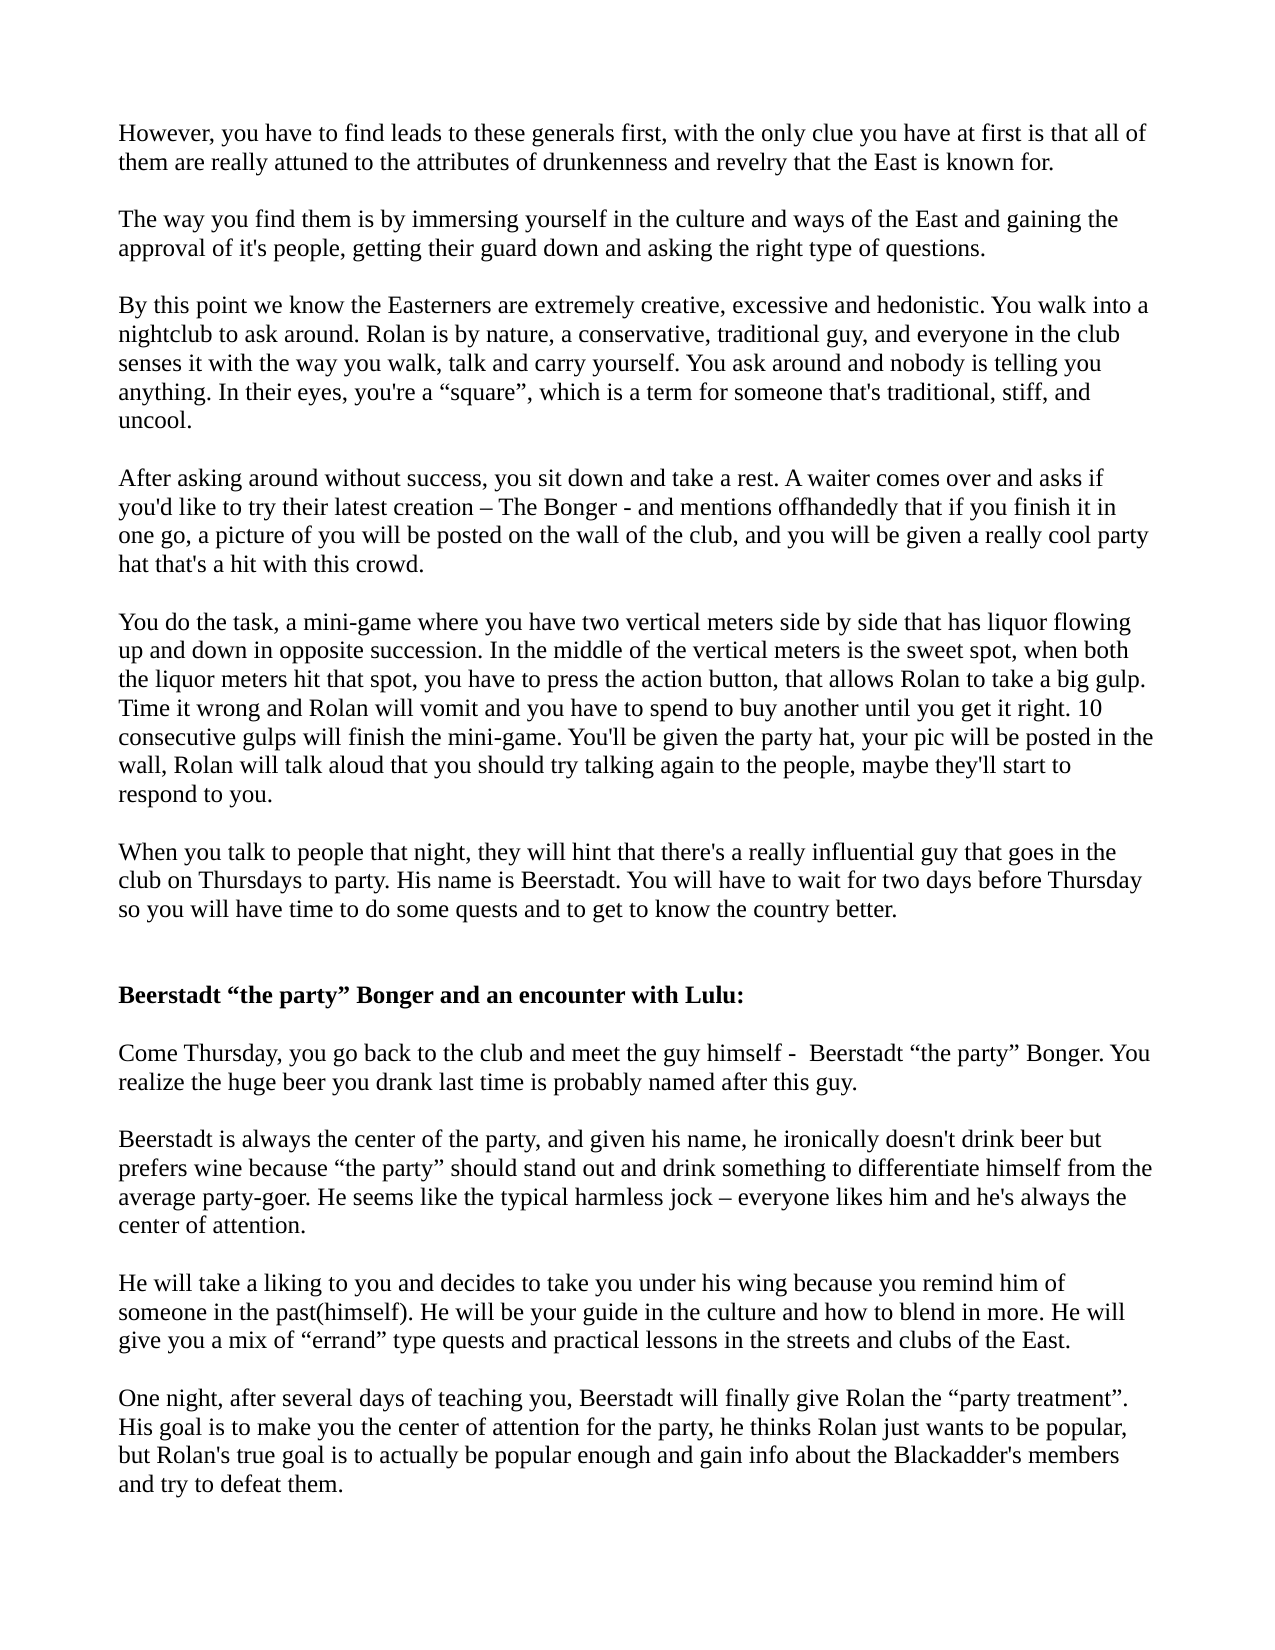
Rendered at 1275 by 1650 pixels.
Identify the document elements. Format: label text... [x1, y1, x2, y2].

text You do the task, a mini-game where you have two vertical meters side by side that has liquor flowing up and down in opposite succession. In the middle of the vertical meters is the sweet spot, when both the liquor meters hit that spot, you have to press the action button, that allows Rolan to take a big gulp. Time it wrong and Rolan will vomit and you have to spend to buy another until you get it right. 10 consecutive gulps will finish the mini-game. You'll be given the party hat, your pic will be posted in the wall, Rolan will talk aloud that you should try talking again to the people, maybe they'll start to respond to you. [118, 607, 1157, 808]
text Come Thursday, you go back to the club and meet the guy himself - Beerstadt “the party” Bonger. You realize the huge beer you drank last time is probably named after this guy. [118, 1038, 1157, 1096]
text After asking around without success, you sit down and take a rest. A waiter comes over and asks if you'd like to try their latest creation – The Bonger - and mentions offhandedly that if you finish it in one go, a picture of you will be posted on the wall of the club, and you will be given a really cool party hat that's a hit with this crowd. [118, 463, 1157, 578]
text Beerstadt “the party” Bonger and an encounter with Lulu: [118, 981, 1157, 1009]
text However, you have to find leads to these generals first, with the only clue you have at first is that all of them are really attuned to the attributes of drunkenness and revelry that the East is known for. [118, 118, 1157, 176]
text When you talk to people that night, they will hint that there's a really influential guy that goes in the club on Thursdays to party. His name is Beerstadt. You will have to wait for two days before Thursday so you will have time to do some quests and to get to know the country better. [118, 837, 1157, 923]
text The way you find them is by immersing yourself in the culture and ways of the East and gaining the approval of it's people, getting their guard down and asking the right type of questions. [118, 204, 1157, 262]
text By this point we know the Easterners are extremely creative, excessive and hedonistic. You walk into a nightclub to ask around. Rolan is by nature, a conservative, traditional guy, and everyone in the club senses it with the way you walk, talk and carry yourself. You ask around and nobody is telling you anything. In their eyes, you're a “square”, which is a term for someone that's traditional, stiff, and uncool. [118, 291, 1157, 434]
text One night, after several days of teaching you, Beerstadt will finally give Rolan the “party treatment”. His goal is to make you the center of attention for the party, he thinks Rolan just wants to be popular, but Rolan's true goal is to actually be popular enough and gain info about the Blackadder's members and try to defeat them. [118, 1383, 1157, 1498]
text He will take a liking to you and decides to take you under his wing because you remind him of someone in the past(himself). He will be your guide in the culture and how to blend in more. He will give you a mix of “errand” type quests and practical lessons in the streets and clubs of the East. [118, 1268, 1157, 1354]
text Beerstadt is always the center of the party, and given his name, he ironically doesn't drink beer but prefers wine because “the party” should stand out and drink something to differentiate himself from the average party-goer. He seems like the typical harmless jock – everyone likes him and he's always the center of attention. [118, 1124, 1157, 1239]
